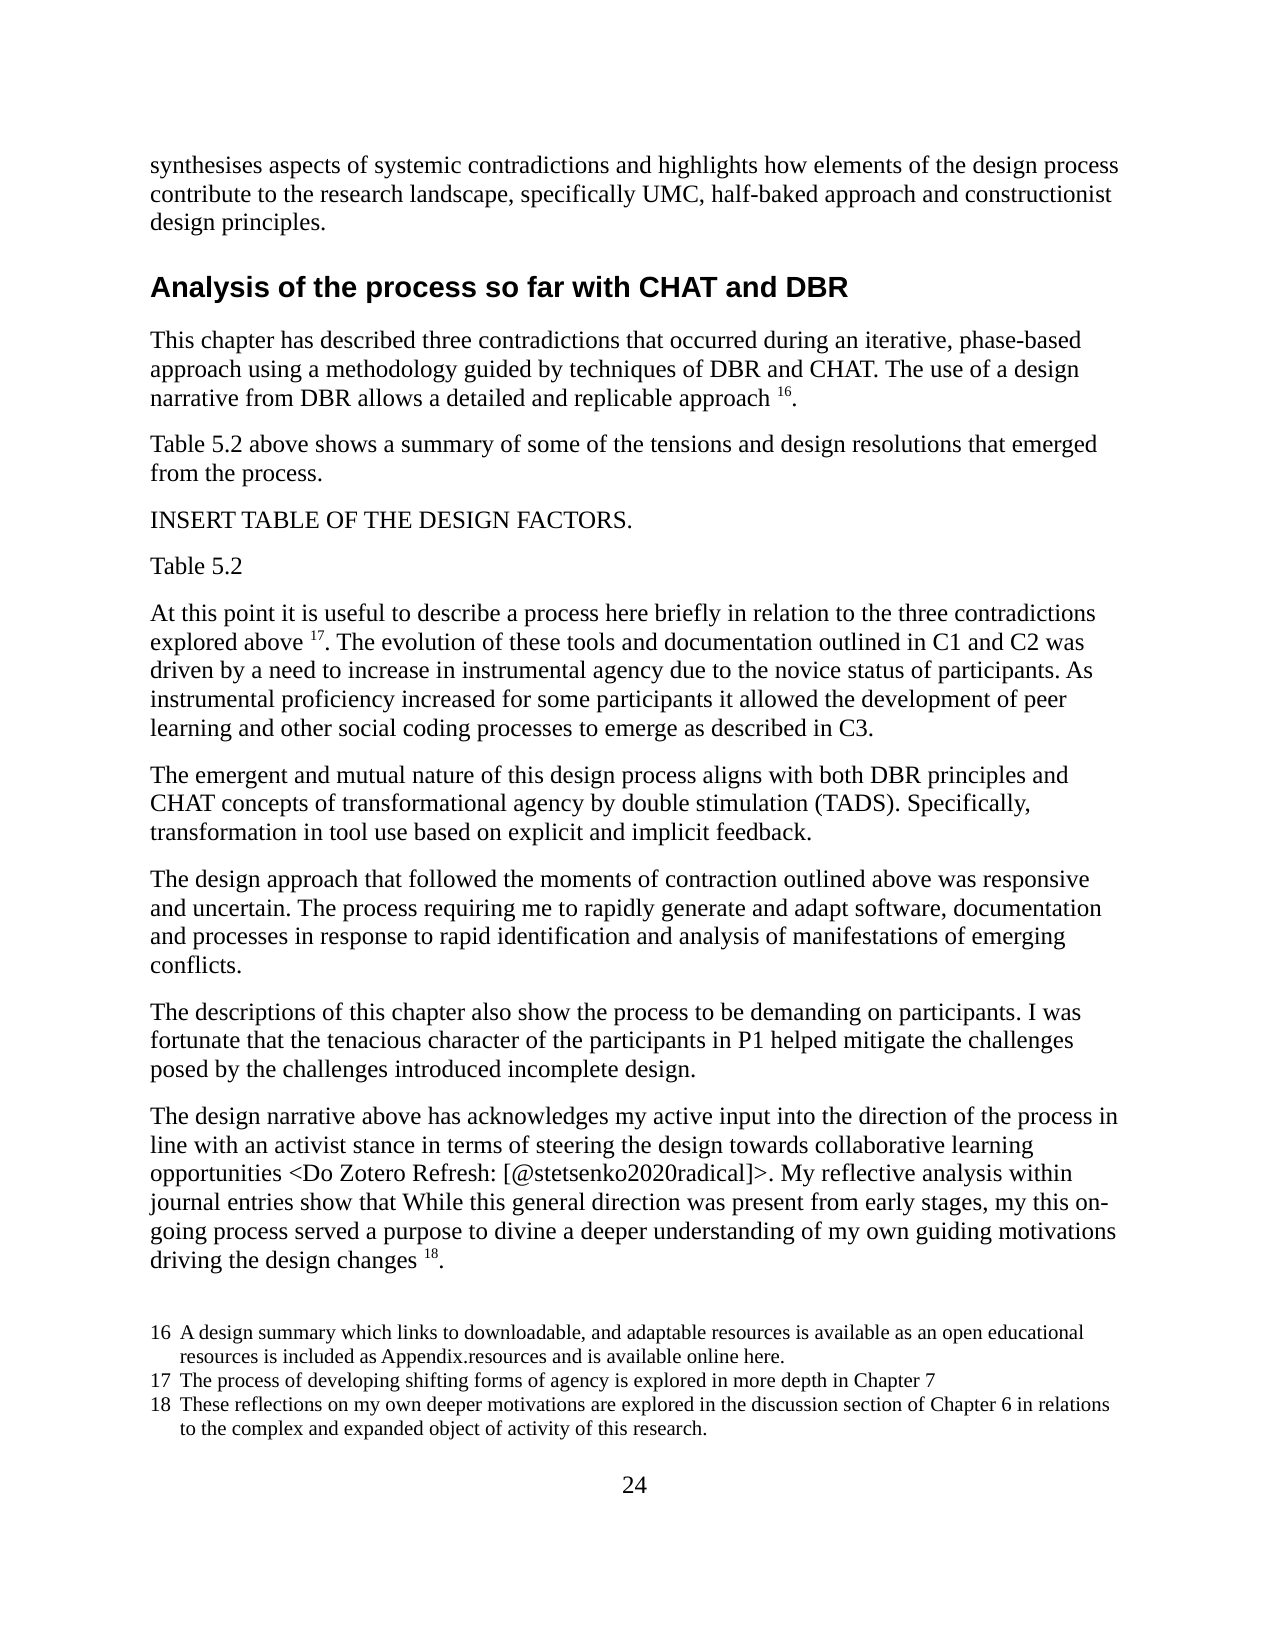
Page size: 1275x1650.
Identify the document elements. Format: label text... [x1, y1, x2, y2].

text The descriptions of this chapter also show the process to be demanding on participants. I was fortunate that the tenacious character of the participants in P1 helped mitigate the challenges posed by the challenges introduced incomplete design. [150, 997, 1125, 1083]
subtitle Analysis of the process so far with CHAT and DBR [150, 270, 1125, 304]
text The emergent and mutual nature of this design process aligns with both DBR principles and CHAT concepts of transformational agency by double stimulation (TADS). Specifically, transformation in tool use based on explicit and implicit feedback. [150, 760, 1125, 846]
text Table 5.2 [150, 551, 1125, 580]
text These reflections on my own deeper motivations are explored in the discussion section of Chapter 6 in relations to the complex and expanded object of activity of this research. [150, 1392, 1125, 1440]
text synthesises aspects of systemic contradictions and highlights how elements of the design process contribute to the research landscape, specifically UMC, half-baked approach and constructionist design principles. [150, 150, 1125, 236]
text This chapter has described three contradictions that occurred during an iterative, phase-based approach using a methodology guided by techniques of DBR and CHAT. The use of a design narrative from DBR allows a detailed and replicable approach . [150, 325, 1125, 411]
text The design narrative above has acknowledges my active input into the direction of the process in line with an activist stance in terms of steering the design towards collaborative learning opportunities <Do Zotero Refresh: [@stetsenko2020radical]>. My reflective analysis within journal entries show that While this general direction was present from early stages, my this on-going process served a purpose to divine a deeper understanding of my own guiding motivations driving the design changes . [150, 1101, 1125, 1273]
text The process of developing shifting forms of agency is explored in more depth in Chapter 7 [150, 1368, 1125, 1392]
text A design summary which links to downloadable, and adaptable resources is available as an open educational resources is included as Appendix.resources and is available online here. [150, 1320, 1125, 1368]
text INSERT TABLE OF THE DESIGN FACTORS. [150, 505, 1125, 533]
text At this point it is useful to describe a process here briefly in relation to the three contradictions explored above . The evolution of these tools and documentation outlined in C1 and C2 was driven by a need to increase in instrumental agency due to the novice status of participants. As instrumental proficiency increased for some participants it allowed the development of peer learning and other social coding processes to emerge as described in C3. [150, 598, 1125, 742]
text Table 5.2 above shows a summary of some of the tensions and design resolutions that emerged from the process. [150, 429, 1125, 487]
text The design approach that followed the moments of contraction outlined above was responsive and uncertain. The process requiring me to rapidly generate and adapt software, documentation and processes in response to rapid identification and analysis of manifestations of emerging conflicts. [150, 864, 1125, 979]
